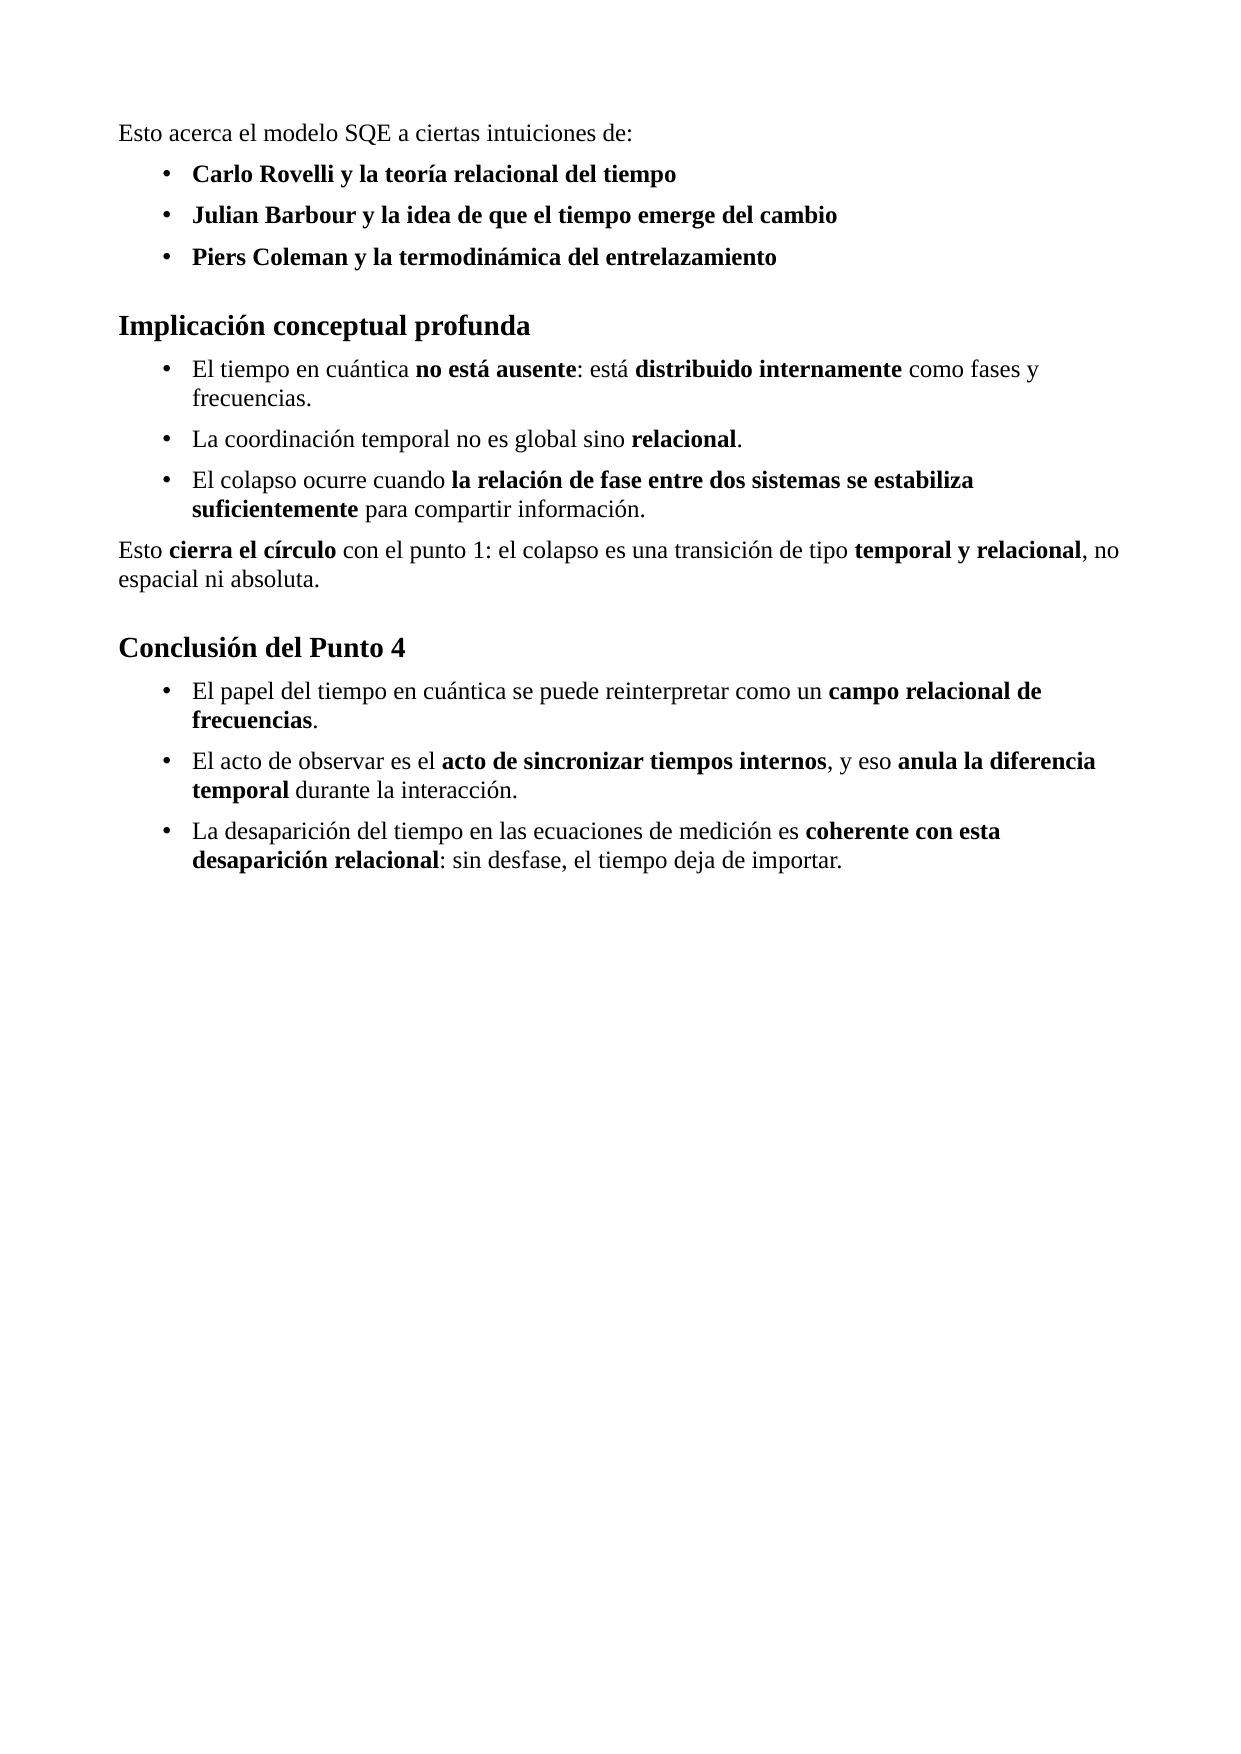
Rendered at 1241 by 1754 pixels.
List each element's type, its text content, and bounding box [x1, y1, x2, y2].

list El colapso ocurre cuando la relación de fase entre dos sistemas se estabiliza suficientemente para compartir información. [162, 465, 1122, 523]
list Carlo Rovelli y la teoría relacional del tiempo [162, 159, 1122, 188]
list Julian Barbour y la idea de que el tiempo emerge del cambio [162, 201, 1122, 229]
text Esto cierra el círculo con el punto 1: el colapso es una transición de tipo temporal y relacional, no espacial ni absoluta. [118, 535, 1122, 593]
list La desaparición del tiempo en las ecuaciones de medición es coherente con esta desaparición relacional: sin desfase, el tiempo deja de importar. [162, 816, 1122, 903]
text Esto acerca el modelo SQE a ciertas intuiciones de: [118, 118, 1122, 147]
list La coordinación temporal no es global sino relacional. [162, 424, 1122, 453]
list El tiempo en cuántica no está ausente: está distribuido internamente como fases y frecuencias. [162, 354, 1122, 412]
list El papel del tiempo en cuántica se puede reinterpretar como un campo relacional de frecuencias. [162, 676, 1122, 734]
subtitle Conclusión del Punto 4 [118, 630, 1122, 664]
list Piers Coleman y la termodinámica del entrelazamiento [162, 242, 1122, 271]
list El acto de observar es el acto de sincronizar tiempos internos, y eso anula la diferencia temporal durante la interacción. [162, 746, 1122, 804]
subtitle Implicación conceptual profunda [118, 308, 1122, 342]
